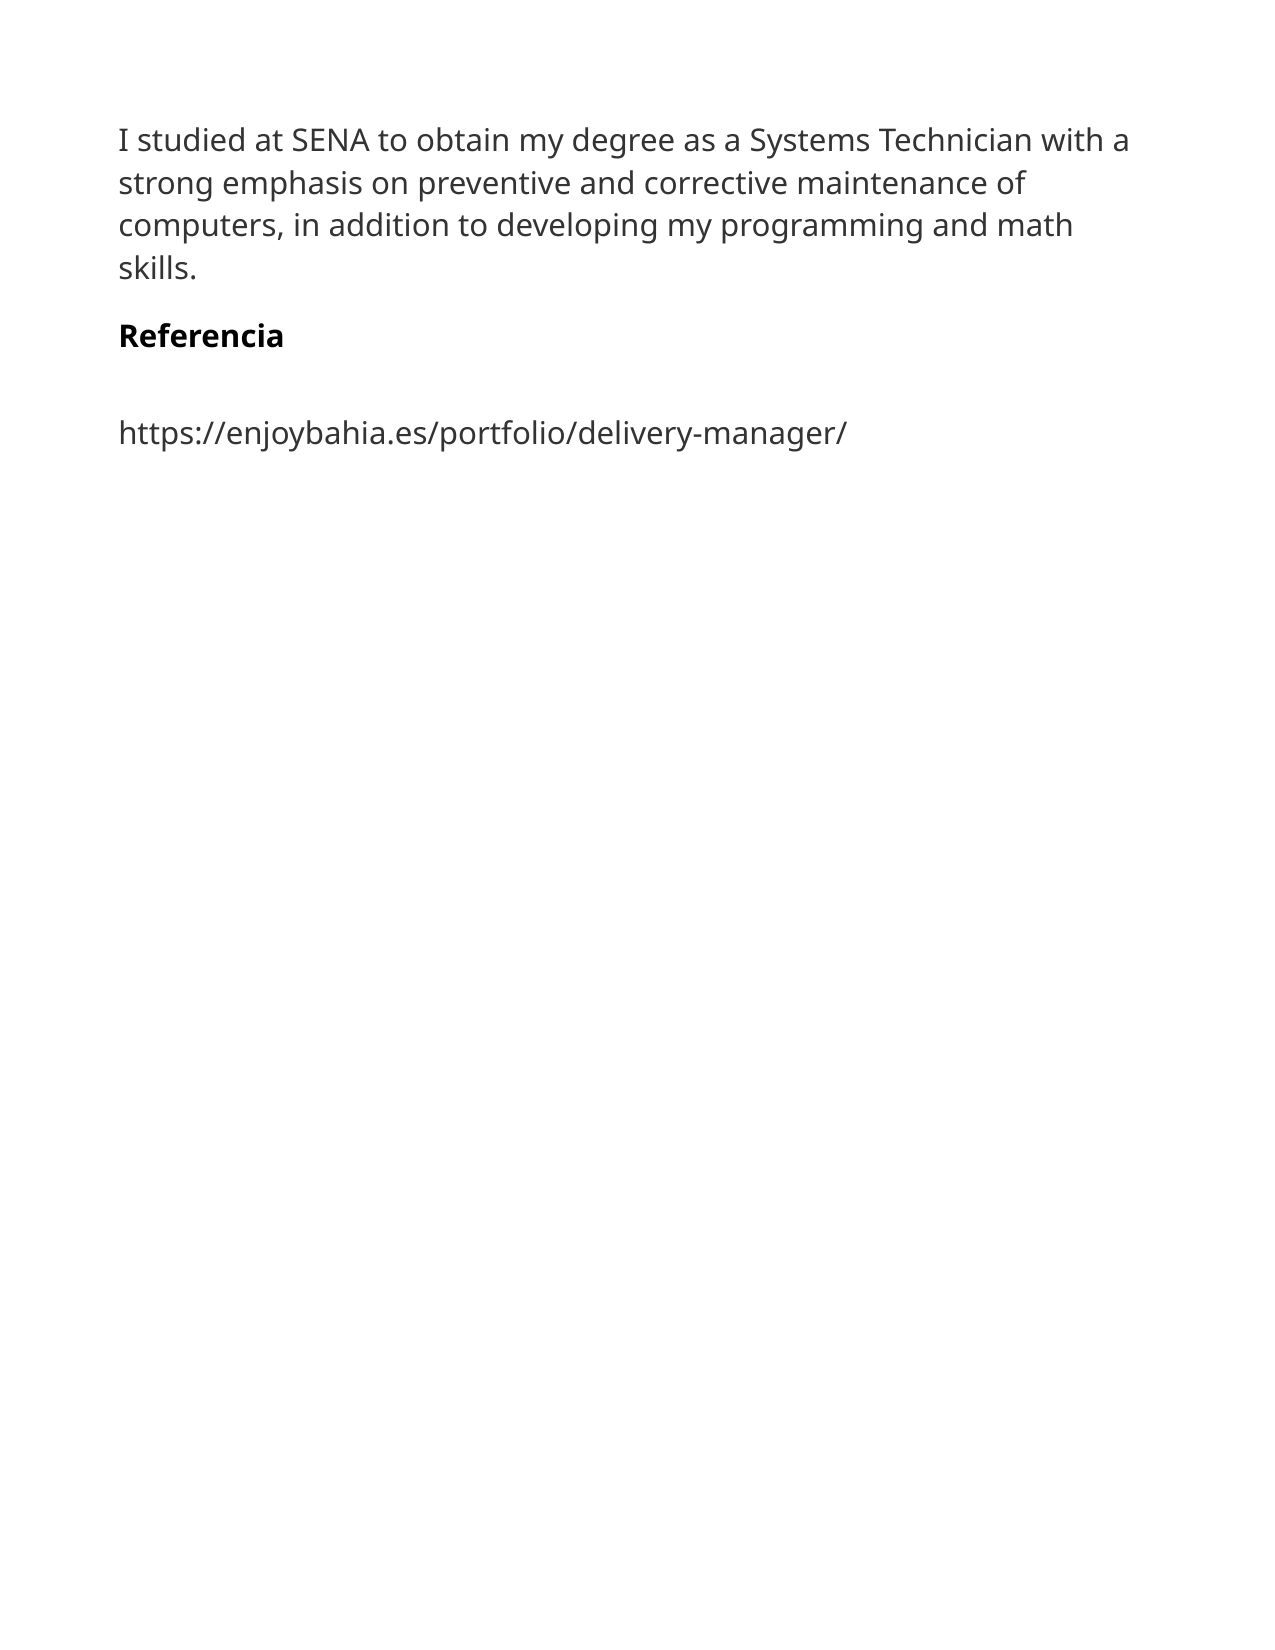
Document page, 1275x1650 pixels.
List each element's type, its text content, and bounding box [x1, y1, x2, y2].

subtitle Referencia [118, 313, 1157, 356]
text https://enjoybahia.es/portfolio/delivery-manager/ [118, 411, 1157, 454]
text I studied at SENA to obtain my degree as a Systems Technician with a strong emphasis on preventive and corrective maintenance of computers, in addition to developing my programming and math skills. [118, 118, 1157, 288]
